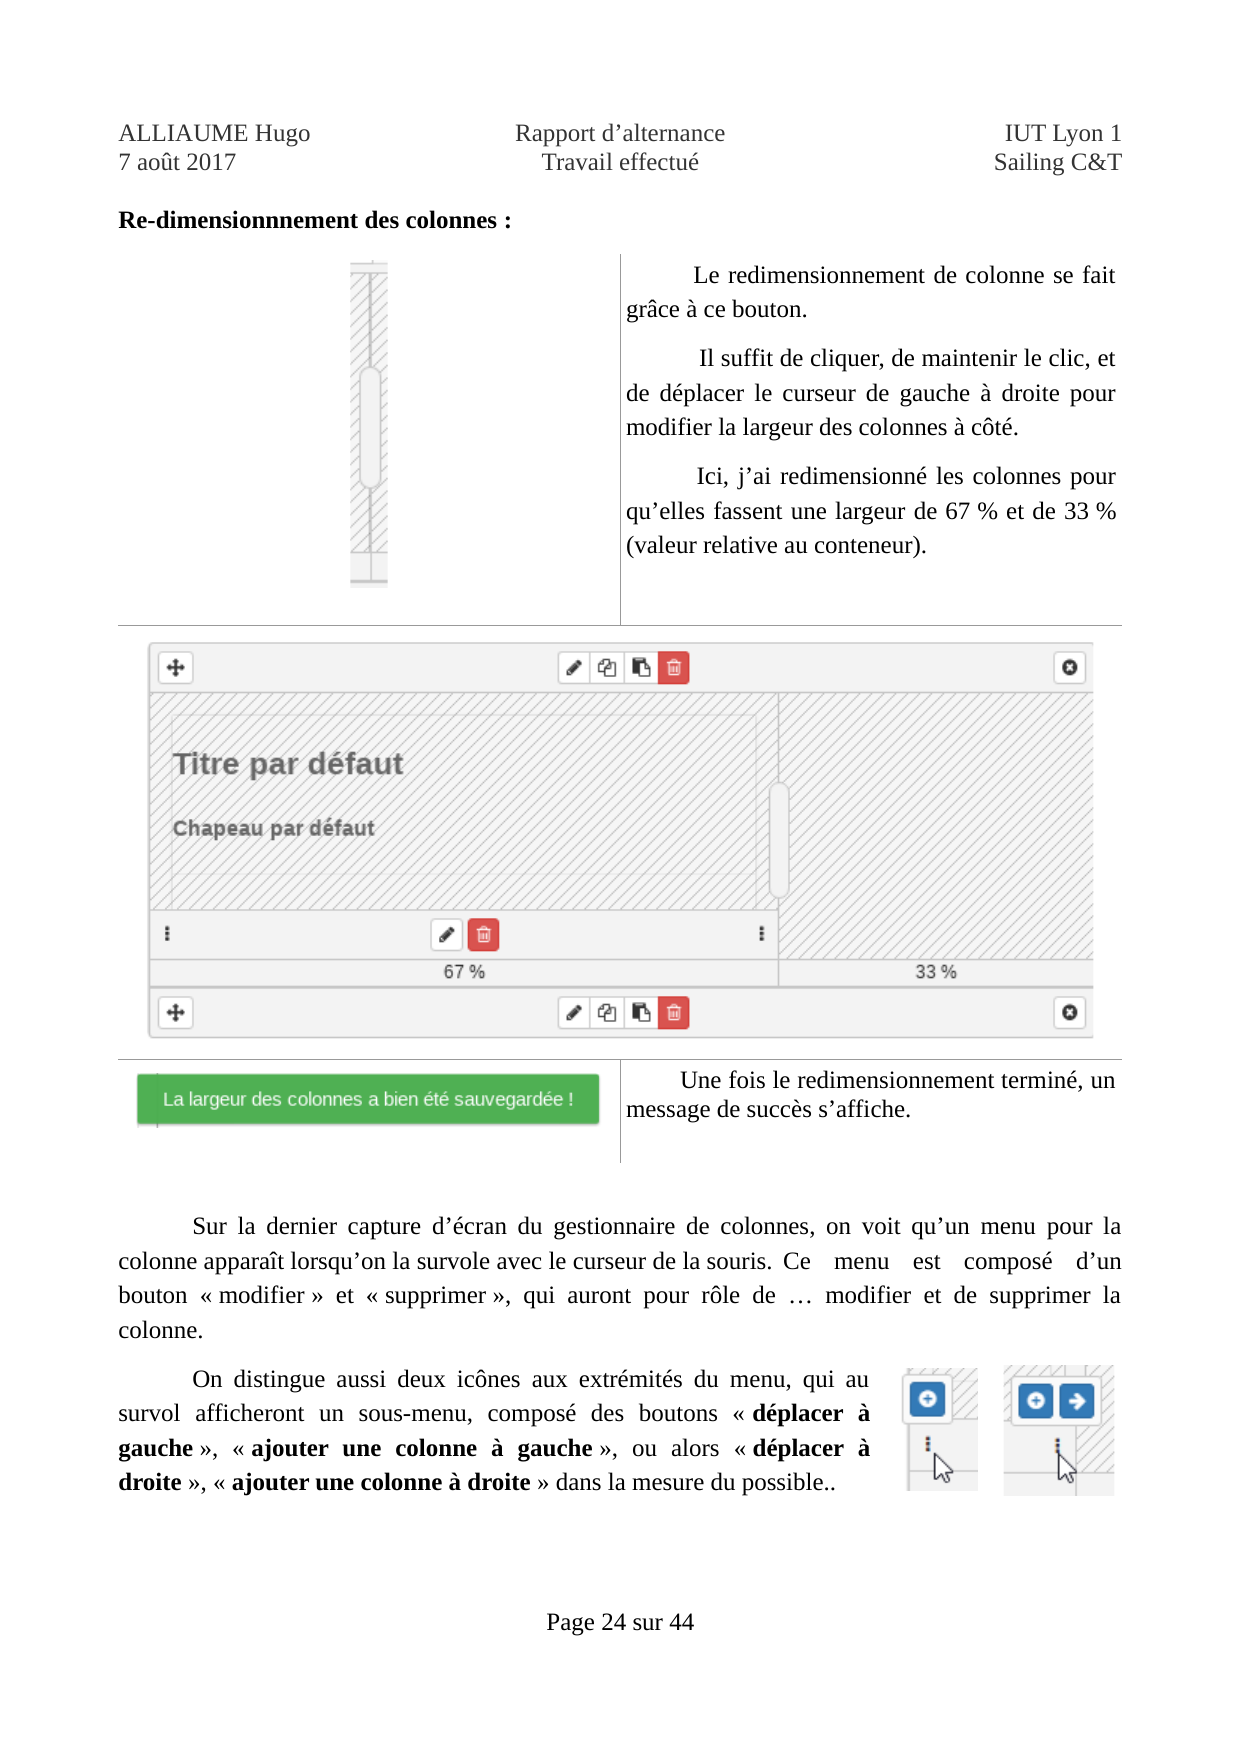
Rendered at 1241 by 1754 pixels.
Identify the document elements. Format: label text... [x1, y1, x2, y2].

table_header [118, 254, 620, 625]
table_cell Une fois le redimensionnement terminé, un message de succès s’affiche. [621, 1060, 1122, 1162]
text On distingue aussi deux icônes aux extrémités du menu, qui au survol afficheront un sous-menu, composé des boutons « déplacer à gauche », « ajouter une colonne à gauche », ou alors « déplacer à droite », « ajouter une colonne à droite » dans la mesure du possible.. [118, 1364, 1122, 1496]
picture [146, 641, 1094, 1040]
text Sur la dernier capture d’écran du gestionnaire de colonnes, on voit qu’un menu pour la colonne apparaît lorsqu’on la survole avec le curseur de la souris. Ce menu est composé d’un bouton « modifier » et « supprimer », qui auront pour rôle de … modifier et de supprimer la colonne. [118, 1211, 1122, 1344]
picture [350, 260, 388, 588]
table_header Le redimensionnement de colonne se fait grâce à ce bouton. Il suffit de cliquer, de maintenir le clic, et de déplacer le curseur de gauche à droite pour modifier la largeur des colonnes à côté. Ici, j’ai redimensionné les colonnes pour qu’elles fassent une largeur de 67 % et de 33 % (valeur relative au conteneur). [621, 254, 1122, 625]
picture [135, 1073, 603, 1128]
picture [900, 1368, 978, 1491]
table_cell [118, 1060, 620, 1162]
text Re-dimensionnnement des colonnes : [118, 205, 1122, 234]
picture [1003, 1365, 1115, 1496]
table_cell [118, 626, 1122, 1059]
